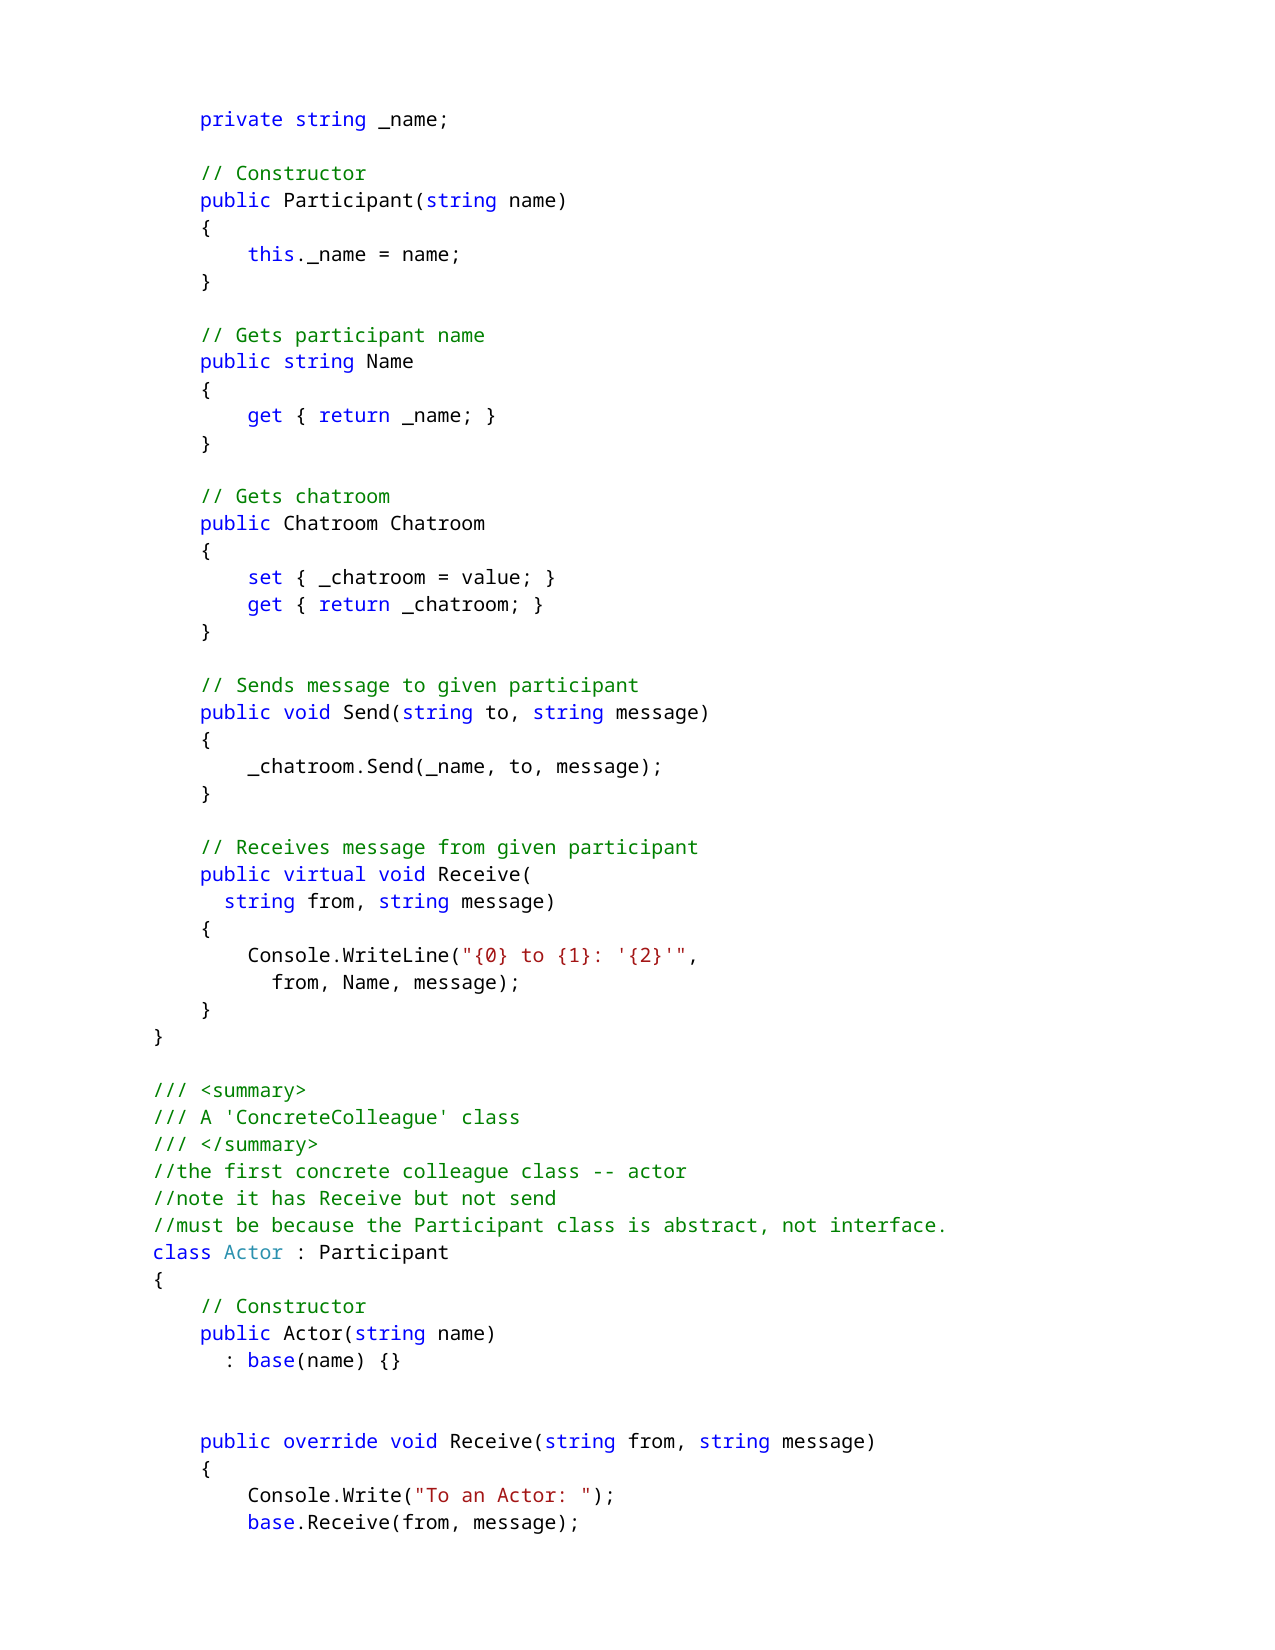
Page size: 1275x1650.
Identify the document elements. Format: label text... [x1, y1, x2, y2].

text } [105, 1022, 1170, 1049]
text } [105, 429, 1170, 456]
text : base(name) {} [105, 1346, 1170, 1373]
text /// <summary> [105, 1076, 1170, 1103]
text set { _chatroom = value; } [105, 564, 1170, 591]
text { [105, 213, 1170, 240]
text //must be because the Participant class is abstract, not interface. [105, 1211, 1170, 1238]
text public override void Receive(string from, string message) [105, 1427, 1170, 1454]
text { [105, 726, 1170, 752]
text public virtual void Receive( [105, 860, 1170, 887]
text public Chatroom Chatroom [105, 510, 1170, 537]
text { [105, 1454, 1170, 1481]
text } [105, 995, 1170, 1022]
text } [105, 618, 1170, 644]
text { [105, 537, 1170, 564]
text class Actor : Participant [105, 1238, 1170, 1265]
text //the first concrete colleague class -- actor [105, 1157, 1170, 1184]
text this._name = name; [105, 240, 1170, 267]
text base.Receive(from, message); [105, 1508, 1170, 1535]
text public Participant(string name) [105, 186, 1170, 213]
text /// A 'ConcreteColleague' class [105, 1103, 1170, 1130]
text private string _name; [105, 105, 1170, 132]
text public string Name [105, 348, 1170, 375]
text { [105, 914, 1170, 941]
text _chatroom.Send(_name, to, message); [105, 752, 1170, 779]
text from, Name, message); [105, 968, 1170, 995]
text { [105, 375, 1170, 402]
text public Actor(string name) [105, 1319, 1170, 1346]
text // Receives message from given participant [105, 833, 1170, 860]
text // Gets participant name [105, 321, 1170, 348]
text Console.WriteLine("{0} to {1}: '{2}'", [105, 941, 1170, 968]
text // Gets chatroom [105, 483, 1170, 510]
text public void Send(string to, string message) [105, 698, 1170, 726]
text //note it has Receive but not send [105, 1184, 1170, 1211]
text // Sends message to given participant [105, 672, 1170, 698]
text /// </summary> [105, 1130, 1170, 1157]
text // Constructor [105, 159, 1170, 186]
text string from, string message) [105, 887, 1170, 914]
text get { return _chatroom; } [105, 591, 1170, 618]
text Console.Write("To an Actor: "); [105, 1481, 1170, 1508]
text } [105, 267, 1170, 294]
text } [105, 779, 1170, 806]
text // Constructor [105, 1292, 1170, 1319]
text get { return _name; } [105, 402, 1170, 429]
text { [105, 1265, 1170, 1292]
